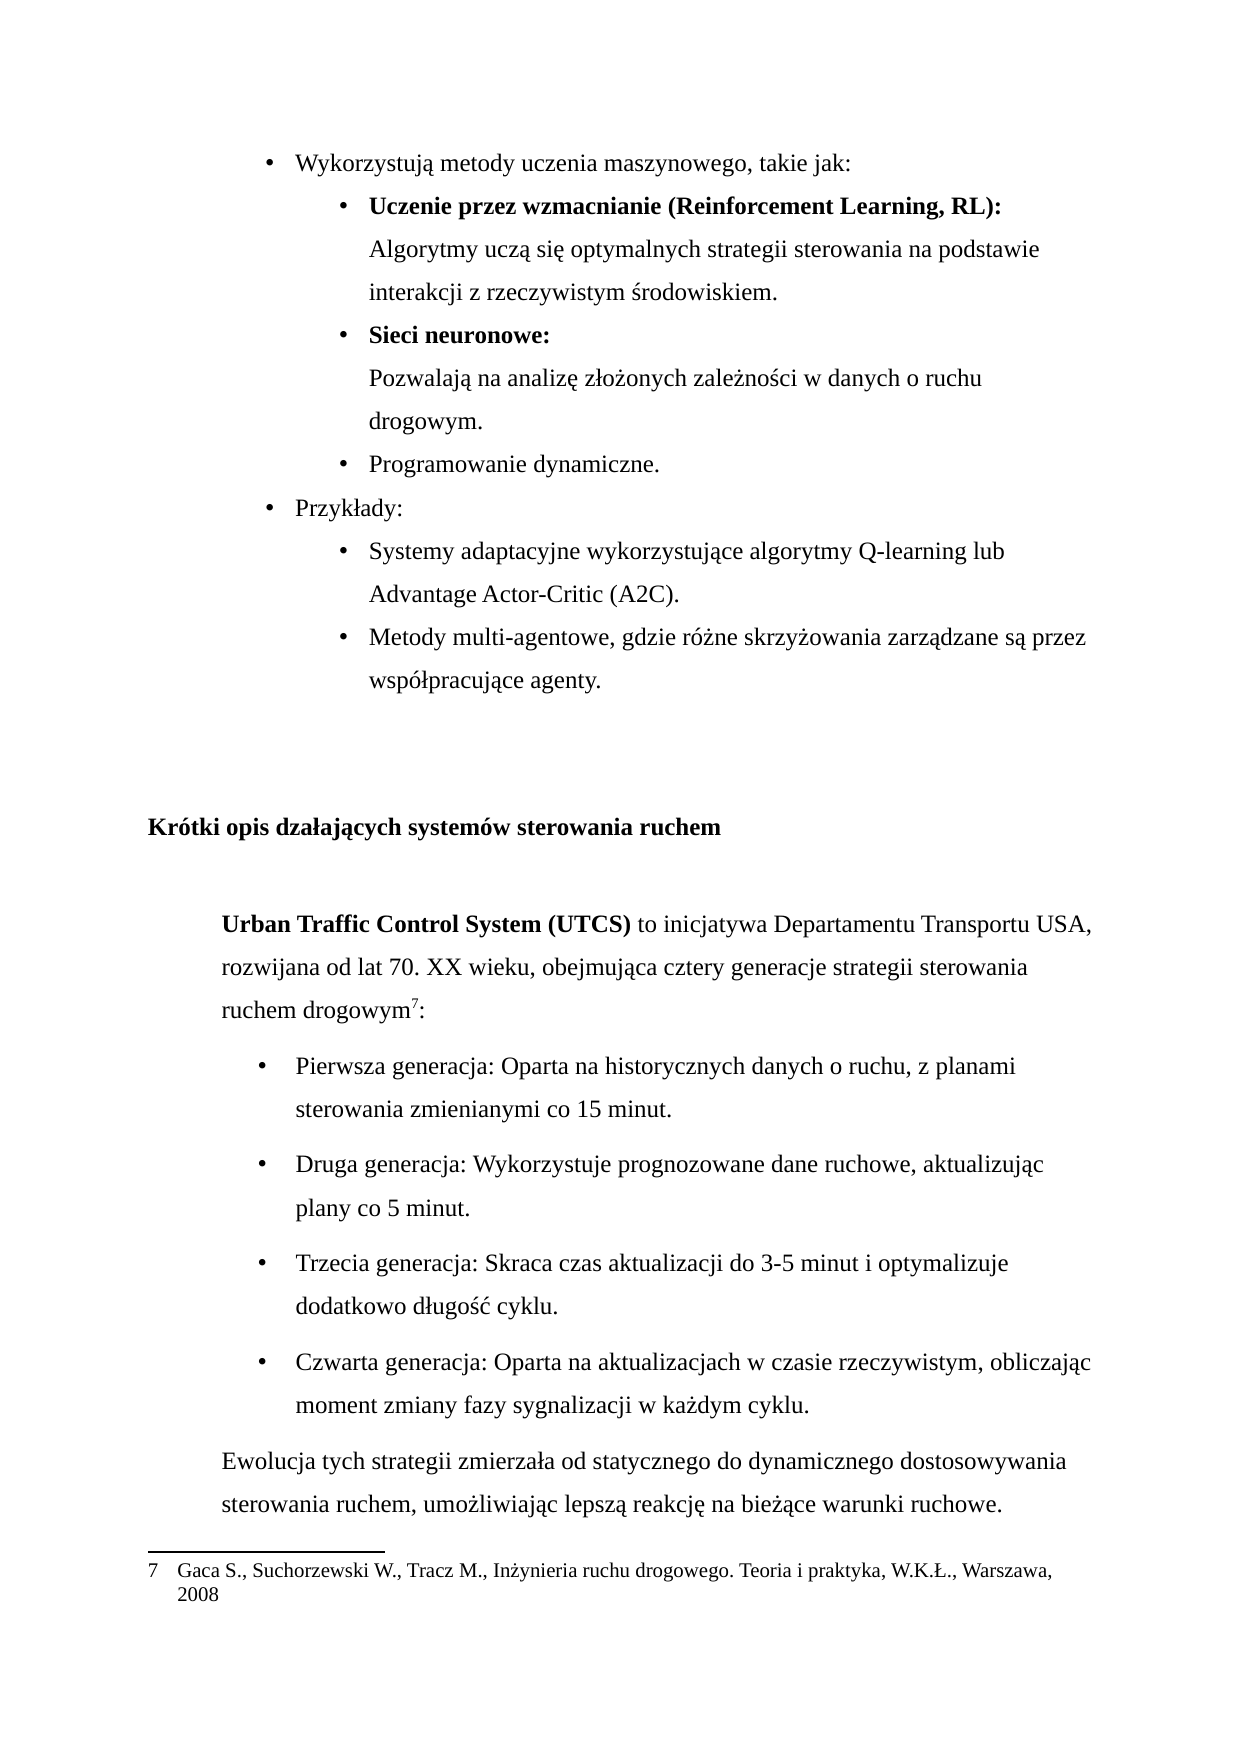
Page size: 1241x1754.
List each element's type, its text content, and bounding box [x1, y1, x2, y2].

list Metody multi-agentowe, gdzie różne skrzyżowania zarządzane są przez współpracujące agenty. [339, 622, 1093, 694]
list Przykłady: [265, 493, 1093, 521]
list Sieci neuronowe: Pozwalają na analizę złożonych zależności w danych o ruchu drogowym. [339, 320, 1093, 435]
list Programowanie dynamiczne. [339, 449, 1093, 478]
text Urban Traffic Control System (UTCS) to inicjatywa Departamentu Transportu USA, rozwijana od lat 70. XX wieku, obejmująca cztery generacje strategii sterowania ruchem drogowym: [221, 909, 1093, 1024]
subtitle Krótki opis dzałających systemów sterowania ruchem [148, 812, 1093, 841]
list Uczenie przez wzmacnianie (Reinforcement Learning, RL): Algorytmy uczą się optymalnych strategii sterowania na podstawie interakcji z rzeczywistym środowiskiem. [339, 191, 1093, 306]
list Czwarta generacja: Oparta na aktualizacjach w czasie rzeczywistym, obliczając moment zmiany fazy sygnalizacji w każdym cyklu. [258, 1347, 1093, 1419]
text Ewolucja tych strategii zmierzała od statycznego do dynamicznego dostosowywania sterowania ruchem, umożliwiając lepszą reakcję na bieżące warunki ruchowe. [221, 1446, 1093, 1518]
text Gaca S., Suchorzewski W., Tracz M., Inżynieria ruchu drogowego. Teoria i praktyka, W.K.Ł., Warszawa, 2008 [148, 1558, 1093, 1606]
list Trzecia generacja: Skraca czas aktualizacji do 3-5 minut i optymalizuje dodatkowo długość cyklu. [258, 1248, 1093, 1320]
list Systemy adaptacyjne wykorzystujące algorytmy Q-learning lub Advantage Actor-Critic (A2C). [339, 536, 1093, 608]
list Druga generacja: Wykorzystuje prognozowane dane ruchowe, aktualizując plany co 5 minut. [258, 1149, 1093, 1221]
list Pierwsza generacja: Oparta na historycznych danych o ruchu, z planami sterowania zmienianymi co 15 minut. [258, 1051, 1093, 1123]
list Wykorzystują metody uczenia maszynowego, takie jak: [265, 148, 1093, 176]
